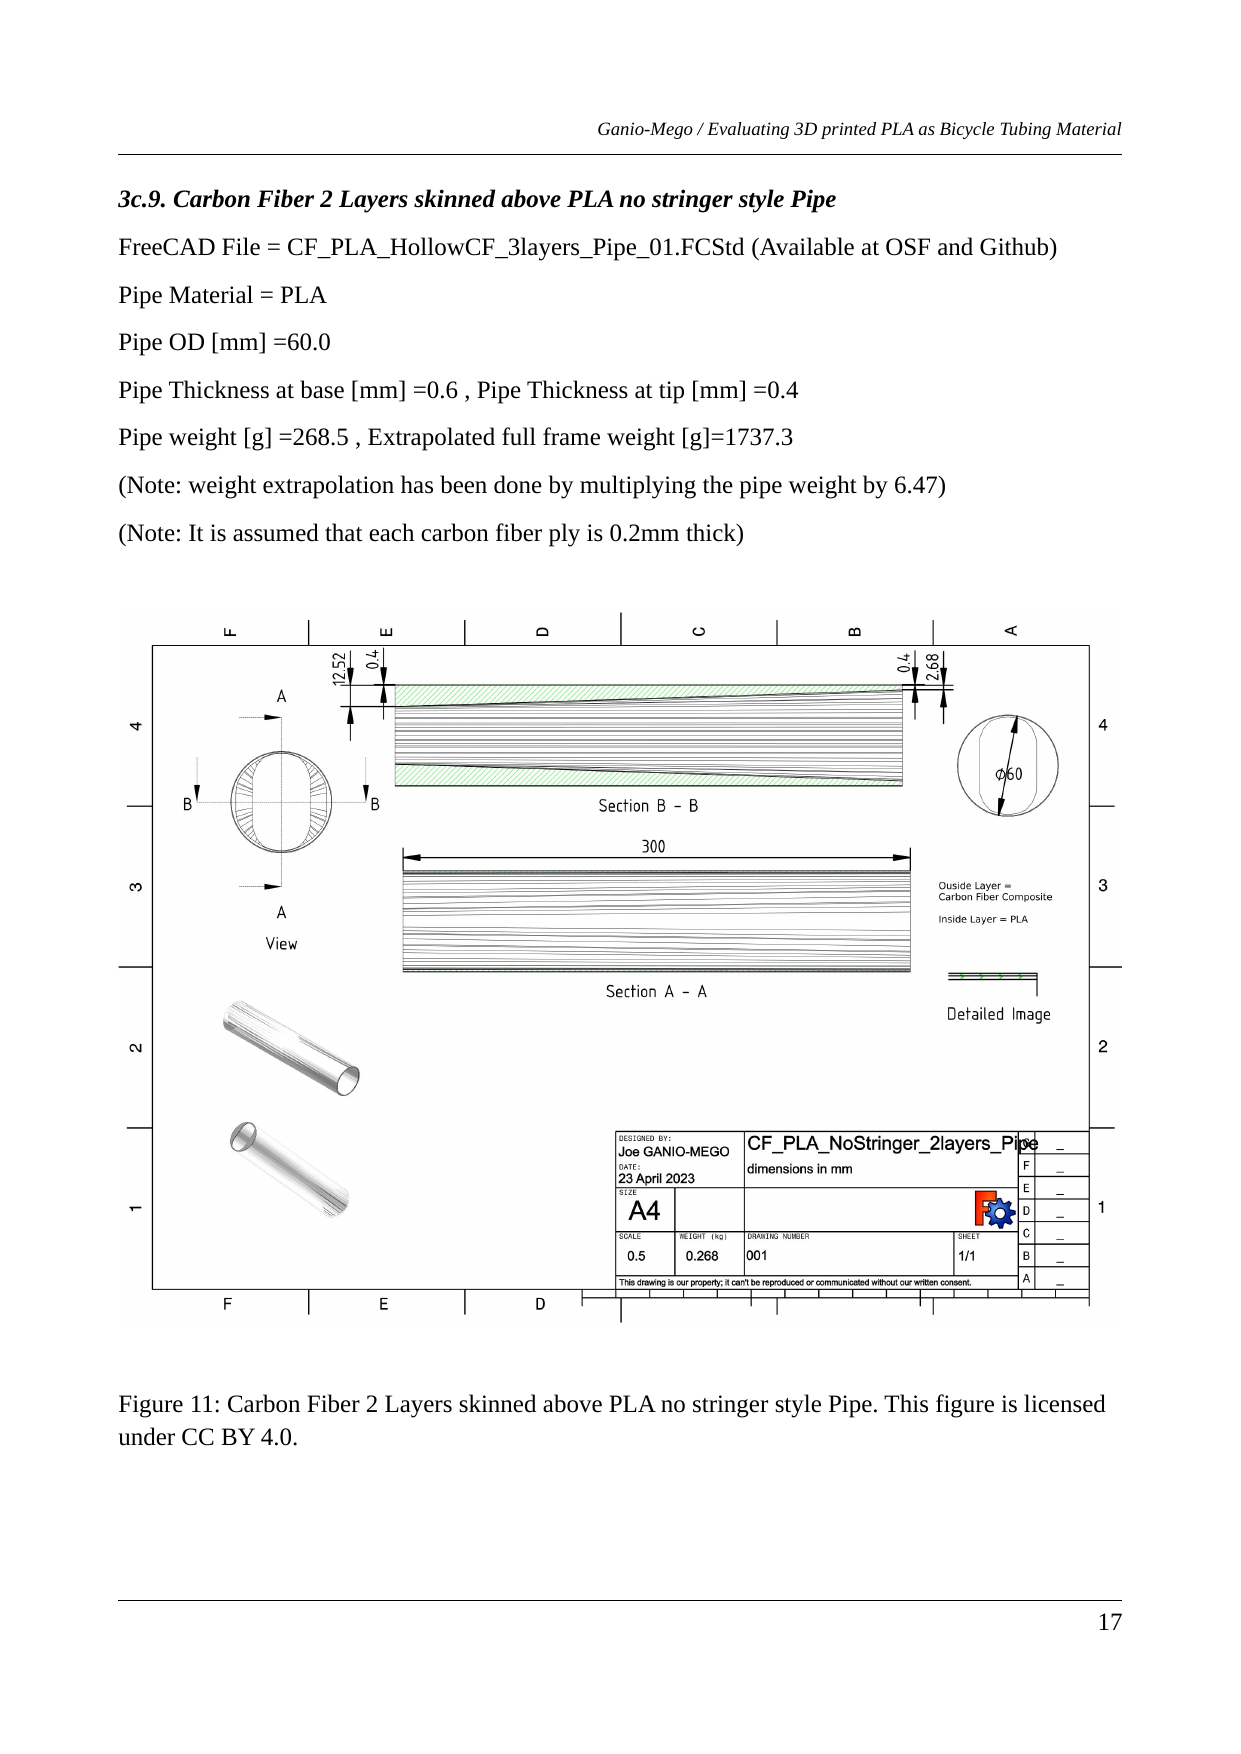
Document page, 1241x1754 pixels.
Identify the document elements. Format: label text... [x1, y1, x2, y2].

text 3c.9. Carbon Fiber 2 Layers skinned above PLA no stringer style Pipe [118, 184, 1122, 213]
picture [118, 612, 1123, 1323]
text Pipe Thickness at base [mm] =0.6 , Pipe Thickness at tip [mm] =0.4 [118, 375, 1122, 404]
text FreeCAD File = CF_PLA_HollowCF_3layers_Pipe_01.FCStd (Available at OSF and Github) [118, 232, 1122, 261]
text (Note: It is assumed that each carbon fiber ply is 0.2mm thick) [118, 518, 1122, 546]
text Pipe Material = PLA [118, 280, 1122, 308]
text (Note: weight extrapolation has been done by multiplying the pipe weight by 6.47) [118, 470, 1122, 499]
text Pipe weight [g] =268.5 , Extrapolated full frame weight [g]=1737.3 [118, 422, 1122, 451]
text Figure 11: Carbon Fiber 2 Layers skinned above PLA no stringer style Pipe. This figure is licensed under CC BY 4.0. [118, 1389, 1122, 1451]
text Pipe OD [mm] =60.0 [118, 327, 1122, 356]
